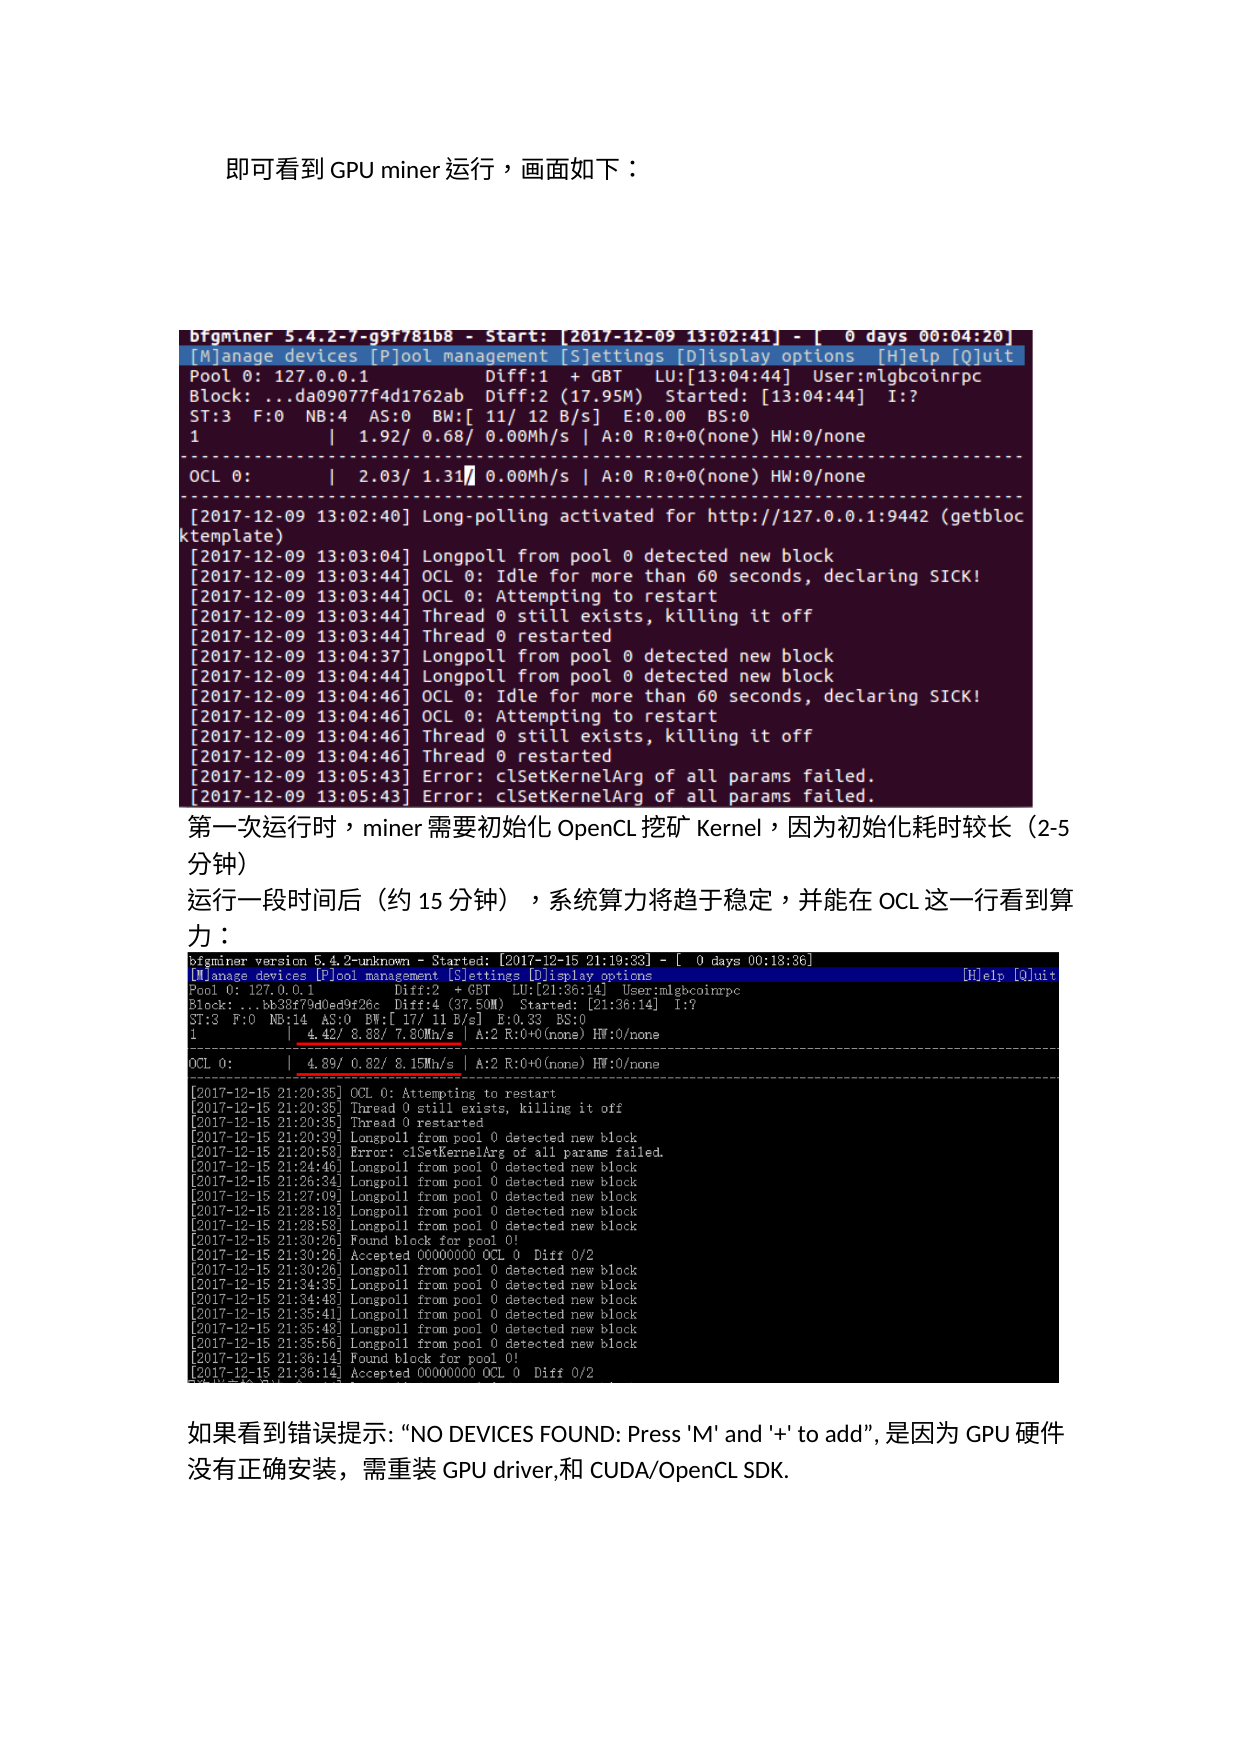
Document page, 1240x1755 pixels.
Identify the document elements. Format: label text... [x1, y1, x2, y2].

list 第一次运行时，miner需要初始化OpenCL挖矿Kernel，因为初始化耗时较长（2-5分钟） [187, 330, 1089, 880]
list 运行一段时间后（约15分钟），系统算力将趋于稳定，并能在 OCL这一行看到算力： [187, 880, 1089, 953]
text 如果看到错误提示: “NO DEVICES FOUND: Press 'M' and '+' to add”, 是因为GPU硬件没有正确安装，需重装GPU driver,和 CUDA/OpenCL SDK. [187, 1413, 1089, 1486]
picture [179, 330, 1033, 808]
list 即可看到GPU miner运行，画面如下： [225, 150, 1089, 186]
picture [187, 952, 1059, 1383]
